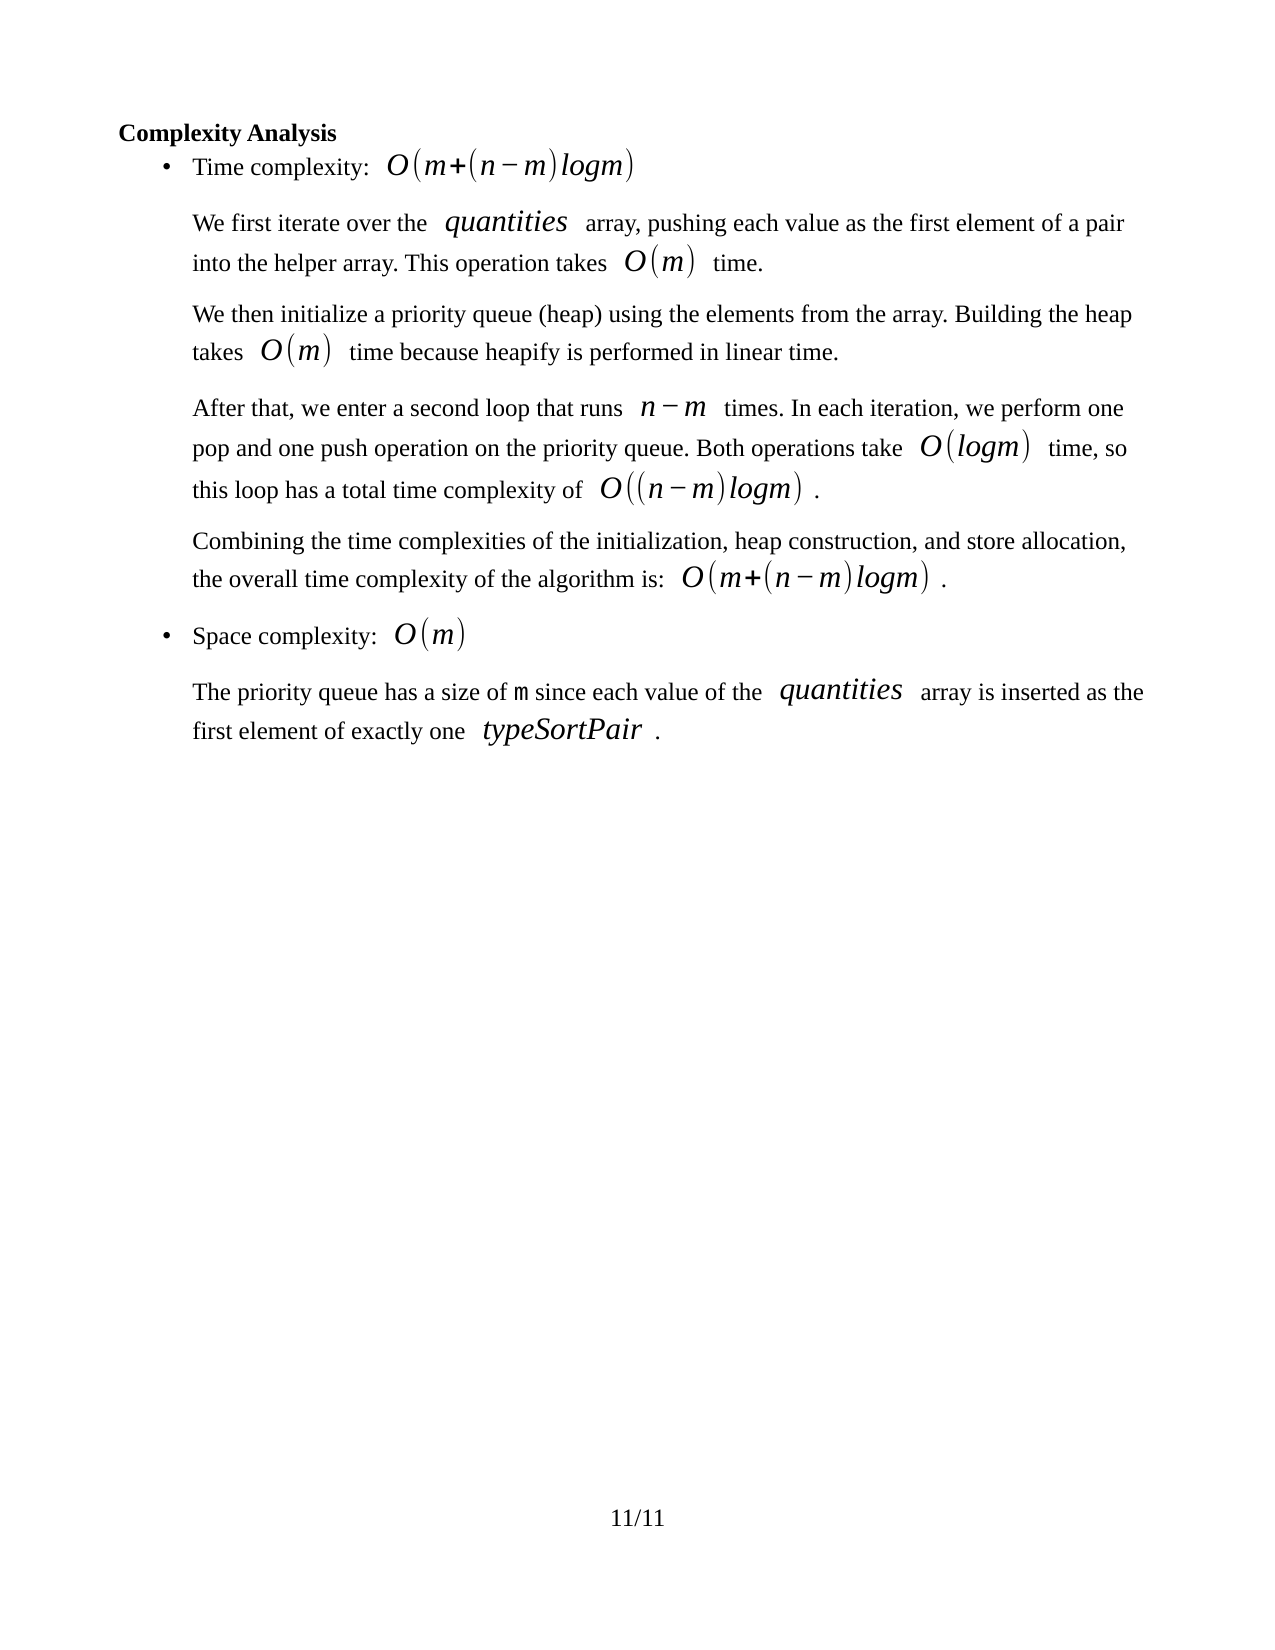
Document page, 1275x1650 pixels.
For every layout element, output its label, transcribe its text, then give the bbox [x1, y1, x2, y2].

list After that, we enter a second loop that runs times. In each iteration, we perform one pop and one push operation on the priority queue. Both operations take time, so this loop has a total time complexity of . [162, 388, 1157, 507]
subtitle Complexity Analysis [118, 118, 1157, 147]
list The priority queue has a size of m since each value of the array is inserted as the first element of exactly one . [162, 672, 1157, 747]
list Combining the time complexities of the initialization, heap construction, and store allocation, the overall time complexity of the algorithm is: . [162, 526, 1157, 597]
list Time complexity: [162, 147, 1157, 184]
list Space complexity: [162, 616, 1157, 653]
list We first iterate over the array, pushing each value as the first element of a pair into the helper array. This operation takes time. [162, 203, 1157, 280]
list We then initialize a priority queue (heap) using the elements from the array. Building the heap takes time because heapify is performed in linear time. [162, 299, 1157, 370]
